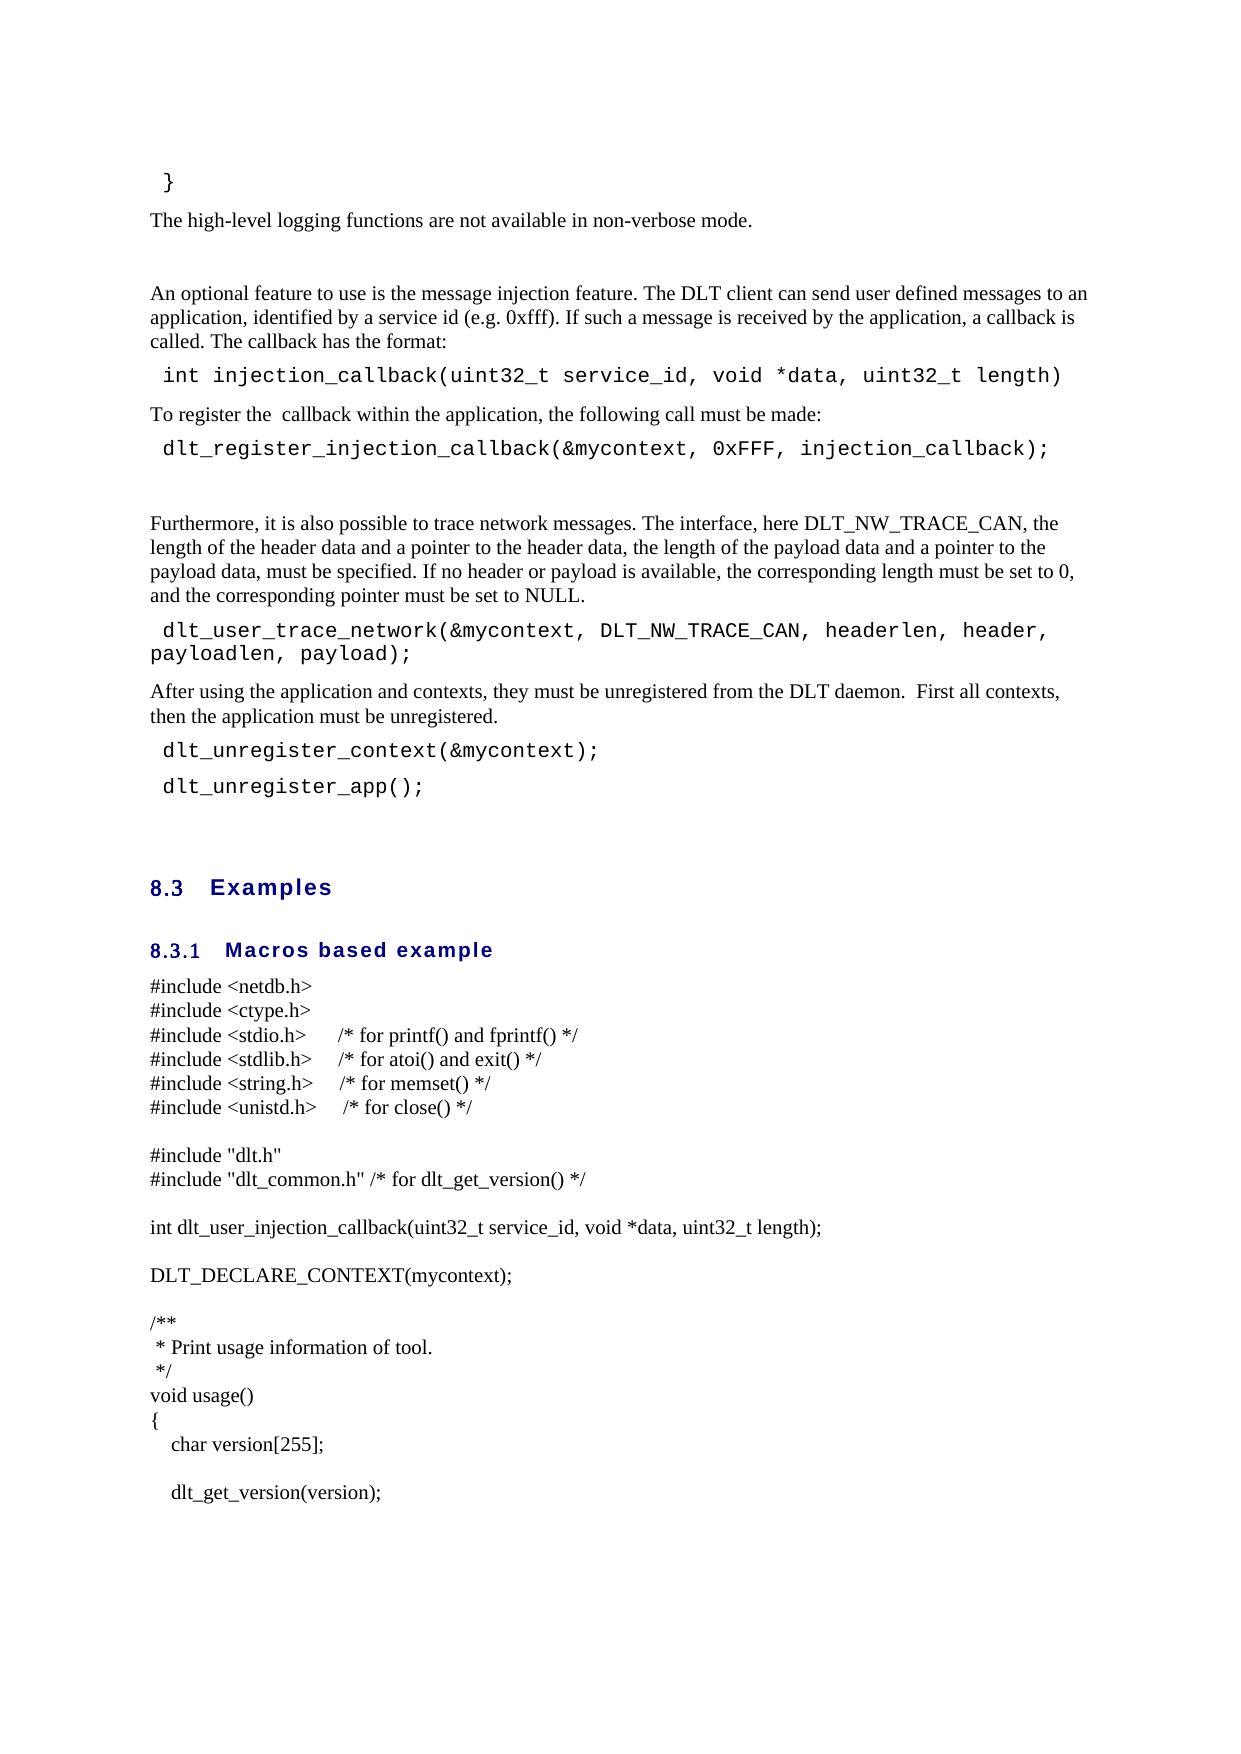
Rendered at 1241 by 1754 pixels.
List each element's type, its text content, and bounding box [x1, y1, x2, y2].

text int injection_callback(uint32_t service_id, void *data, uint32_t length) [150, 366, 1092, 389]
text void usage() [150, 1383, 1092, 1407]
text char version[255]; [150, 1432, 1092, 1456]
subtitle Examples [150, 874, 1092, 900]
text int dlt_user_injection_callback(uint32_t service_id, void *data, uint32_t length); [150, 1215, 1092, 1239]
text After using the application and contexts, they must be unregistered from the DLT daemon. First all contexts, then the application must be unregistered. [150, 679, 1092, 728]
text #include <netdb.h> [150, 974, 1092, 998]
text #include <unistd.h> /* for close() */ [150, 1095, 1092, 1119]
text dlt_user_trace_network(&mycontext, DLT_NW_TRACE_CAN, headerlen, header, payloadlen, payload); [150, 620, 1092, 667]
text dlt_register_injection_callback(&mycontext, 0xFFF, injection_callback); [150, 438, 1092, 462]
text */ [150, 1359, 1092, 1383]
text dlt_unregister_app(); [150, 776, 1092, 800]
text /** [150, 1311, 1092, 1335]
text Furthermore, it is also possible to trace network messages. The interface, here DLT_NW_TRACE_CAN, the length of the header data and a pointer to the header data, the length of the payload data and a pointer to the payload data, must be specified. If no header or payload is available, the corresponding length must be set to 0, and the corresponding pointer must be set to NULL. [150, 511, 1092, 607]
text To register the callback within the application, the following call must be made: [150, 402, 1092, 426]
text dlt_unregister_context(&mycontext); [150, 740, 1092, 764]
text #include "dlt_common.h" /* for dlt_get_version() */ [150, 1167, 1092, 1191]
text #include "dlt.h" [150, 1143, 1092, 1167]
text The high-level logging functions are not available in non-verbose mode. [150, 208, 1092, 232]
text #include <ctype.h> [150, 998, 1092, 1022]
text An optional feature to use is the message injection feature. The DLT client can send user defined messages to an application, identified by a service id (e.g. 0xfff). If such a message is received by the application, a callback is called. The callback has the format: [150, 281, 1092, 353]
text DLT_DECLARE_CONTEXT(mycontext); [150, 1263, 1092, 1287]
text dlt_get_version(version); [150, 1480, 1092, 1504]
text #include <string.h> /* for memset() */ [150, 1071, 1092, 1095]
text * Print usage information of tool. [150, 1335, 1092, 1359]
text { [150, 1407, 1092, 1432]
text #include <stdio.h> /* for printf() and fprintf() */ [150, 1022, 1092, 1047]
subtitle Macros based example [150, 938, 1092, 962]
text #include <stdlib.h> /* for atoi() and exit() */ [150, 1047, 1092, 1071]
text } [150, 172, 1092, 195]
